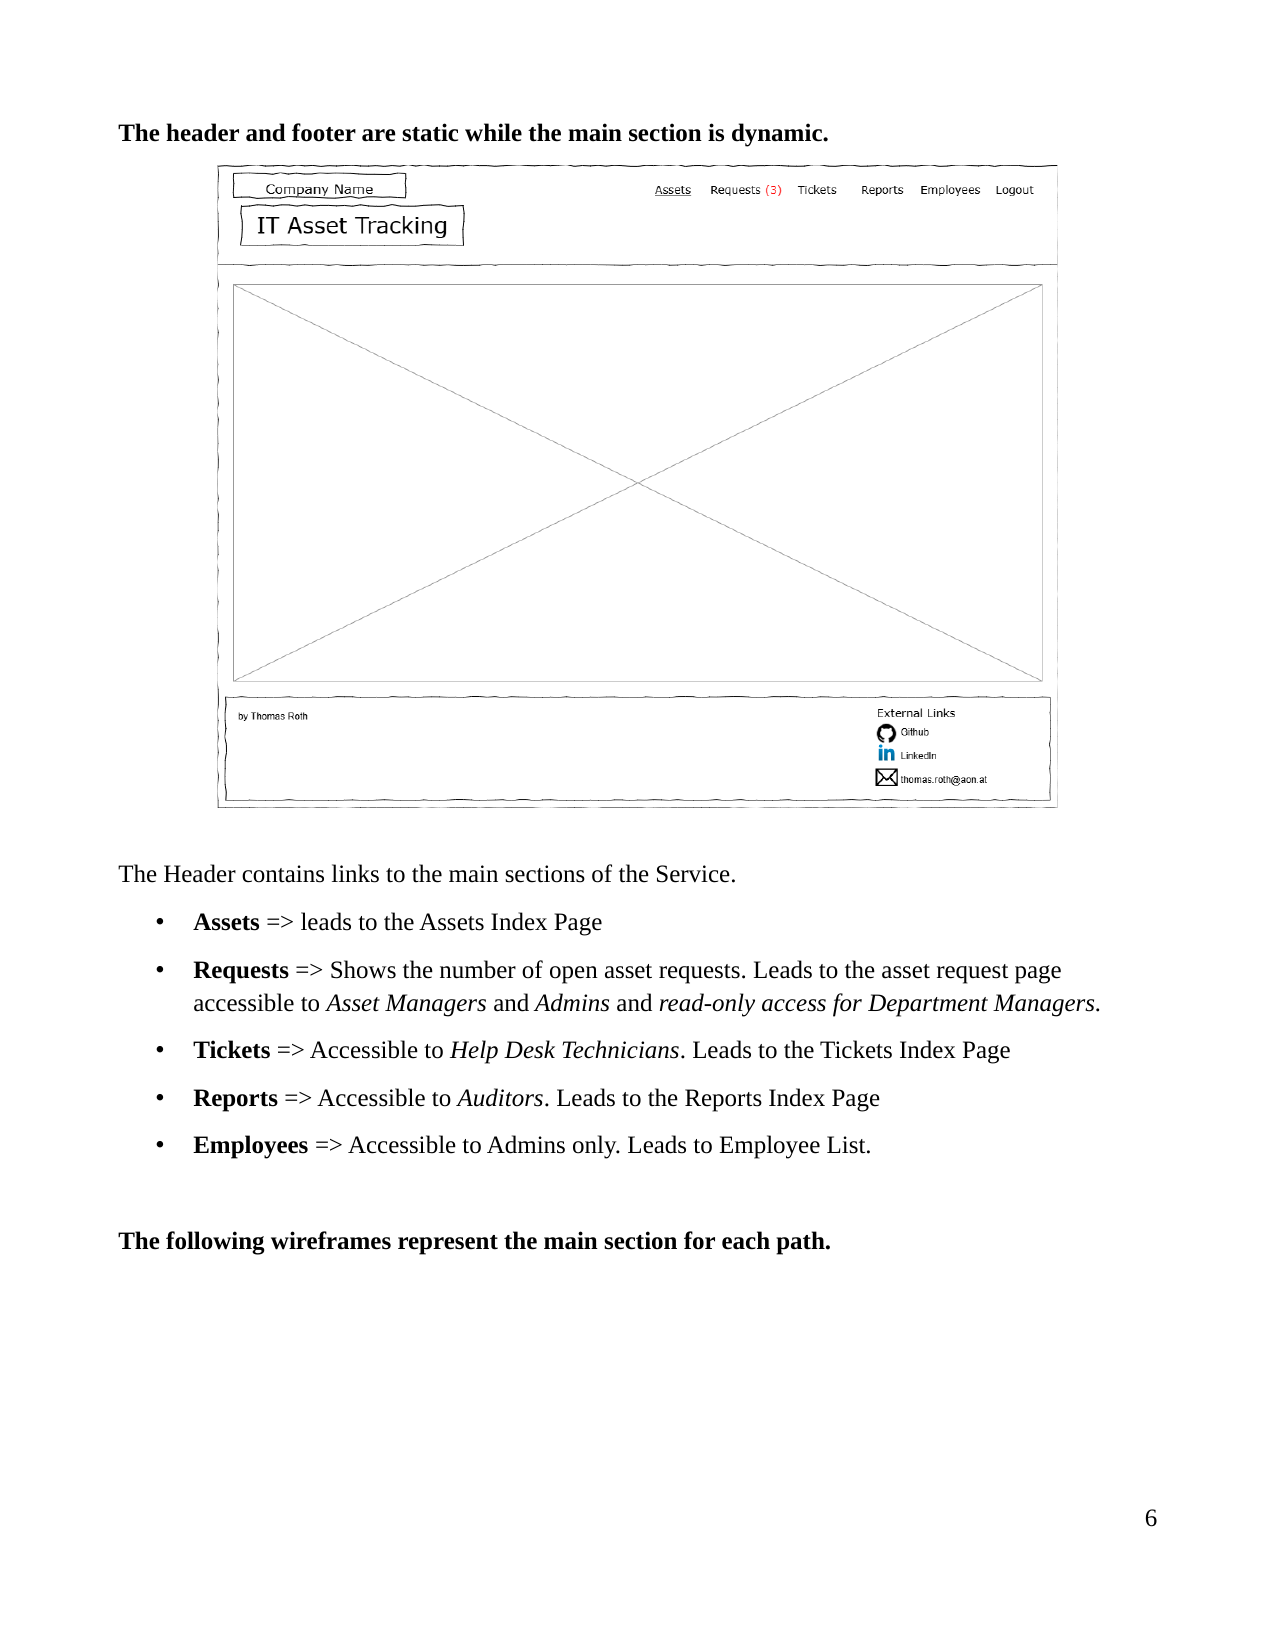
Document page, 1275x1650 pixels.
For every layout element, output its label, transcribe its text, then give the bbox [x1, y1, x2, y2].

text The header and footer are static while the main section is dynamic. [118, 118, 1157, 147]
list Assets => leads to the Assets Index Page [156, 907, 1157, 936]
list Reports => Accessible to Auditors. Leads to the Reports Index Page [156, 1083, 1157, 1112]
text The following wireframes represent the main section for each path. [118, 1226, 1157, 1254]
list Employees => Accessible to Admins only. Leads to Employee List. [156, 1131, 1157, 1159]
picture [217, 165, 1058, 808]
text The Header contains links to the main sections of the Service. [118, 859, 1157, 888]
list Tickets => Accessible to Help Desk Technicians. Leads to the Tickets Index Page [156, 1035, 1157, 1064]
list Requests => Shows the number of open asset requests. Leads to the asset request page accessible to Asset Managers and Admins and read-only access for Department Managers. [156, 955, 1157, 1016]
